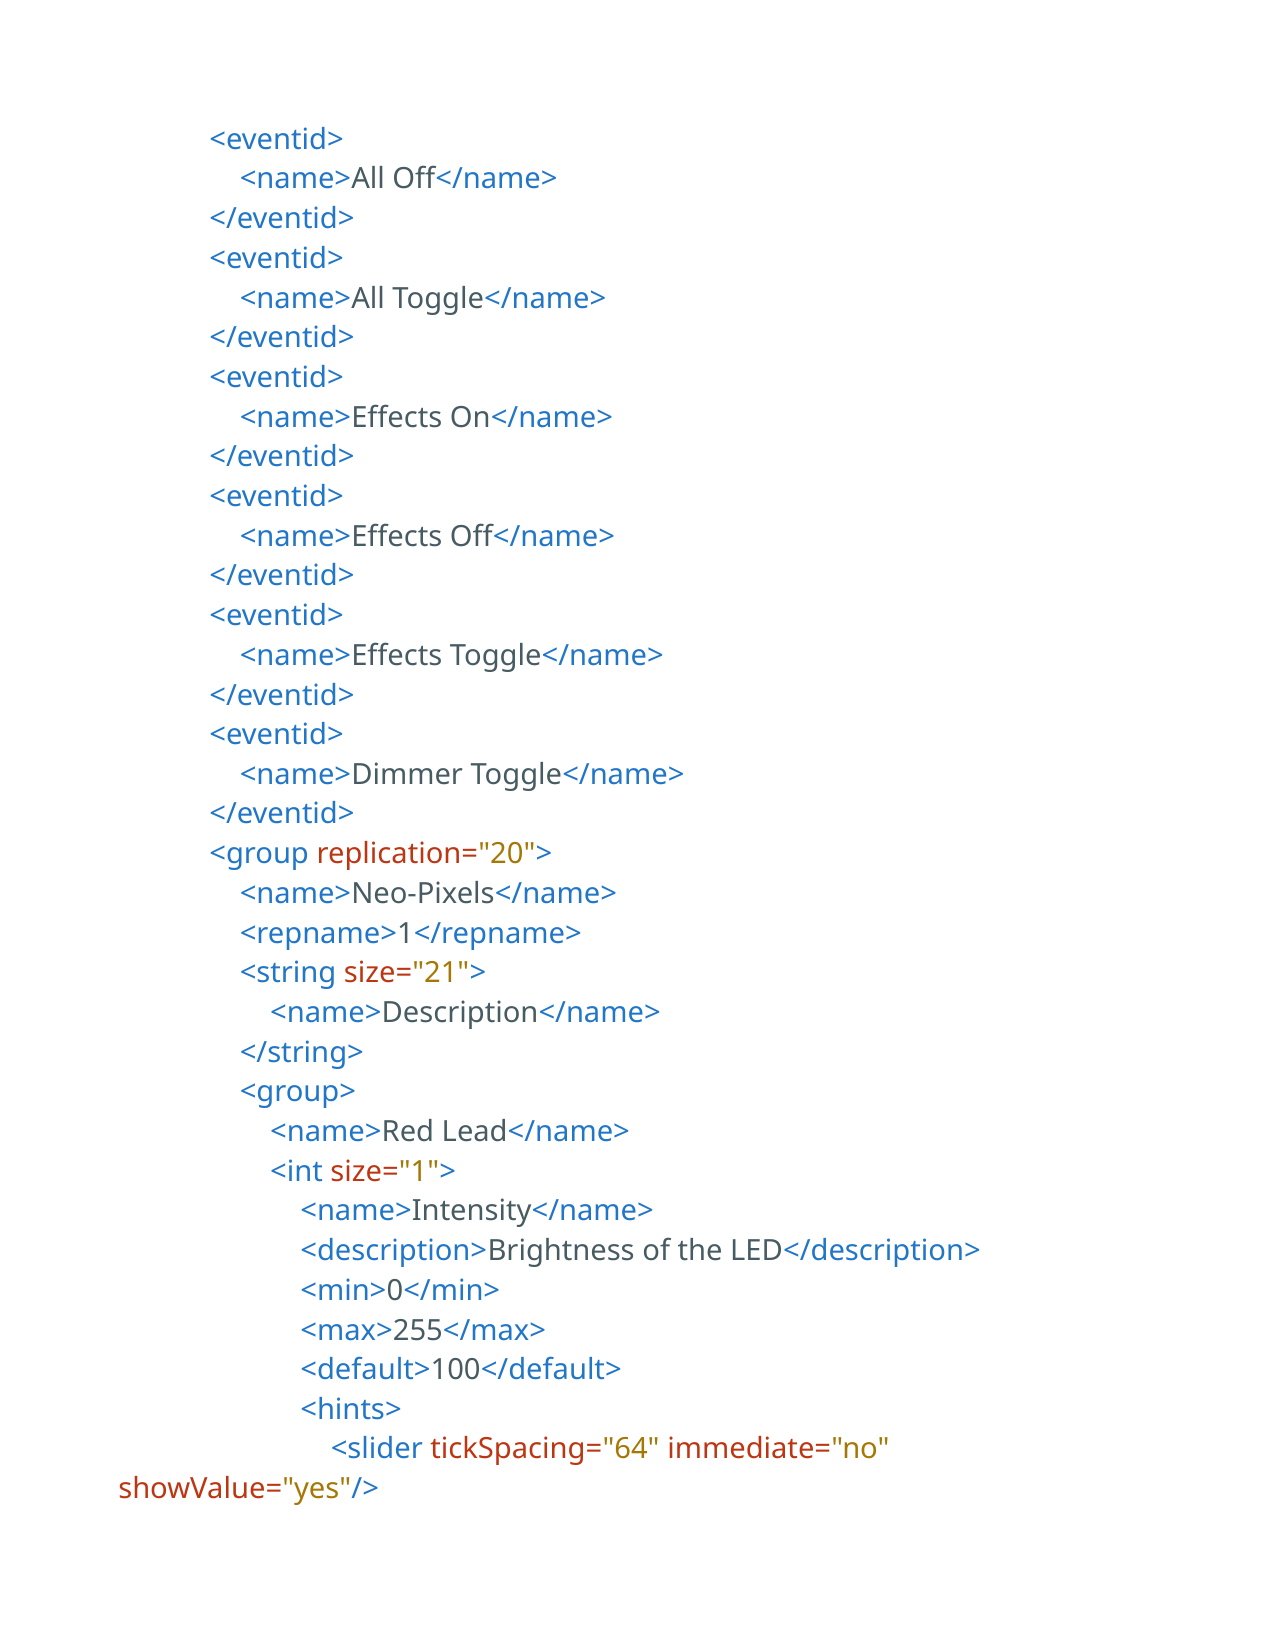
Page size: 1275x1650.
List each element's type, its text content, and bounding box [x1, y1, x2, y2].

text <description>Brightness of the LED</description> [118, 1229, 1157, 1269]
text <eventid> [118, 594, 1157, 634]
text <name>Effects On</name> [118, 396, 1157, 436]
text <name>All Toggle</name> [118, 277, 1157, 317]
text <name>All Off</name> [118, 158, 1157, 197]
text <min>0</min> [118, 1269, 1157, 1309]
text <default>100</default> [118, 1348, 1157, 1388]
text <name>Effects Off</name> [118, 515, 1157, 555]
text <eventid> [118, 475, 1157, 515]
text <group replication="20"> [118, 832, 1157, 872]
text </eventid> [118, 674, 1157, 713]
text <hints> [118, 1388, 1157, 1428]
text <int size="1"> [118, 1150, 1157, 1190]
text <name>Dimmer Toggle</name> [118, 753, 1157, 793]
text </eventid> [118, 317, 1157, 356]
text </eventid> [118, 436, 1157, 475]
text <name>Intensity</name> [118, 1190, 1157, 1229]
text <name>Effects Toggle</name> [118, 634, 1157, 674]
text <slider tickSpacing="64" immediate="no" showValue="yes"/> [118, 1428, 1157, 1507]
text </string> [118, 1031, 1157, 1071]
text </eventid> [118, 793, 1157, 832]
text <eventid> [118, 237, 1157, 277]
text <name>Neo-Pixels</name> [118, 872, 1157, 912]
text <max>255</max> [118, 1309, 1157, 1348]
text <group> [118, 1071, 1157, 1110]
text <name>Red Lead</name> [118, 1110, 1157, 1150]
text </eventid> [118, 555, 1157, 594]
text <eventid> [118, 118, 1157, 158]
text <eventid> [118, 356, 1157, 396]
text <eventid> [118, 713, 1157, 753]
text </eventid> [118, 197, 1157, 237]
text <name>Description</name> [118, 991, 1157, 1031]
text <repname>1</repname> [118, 912, 1157, 952]
text <string size="21"> [118, 952, 1157, 991]
